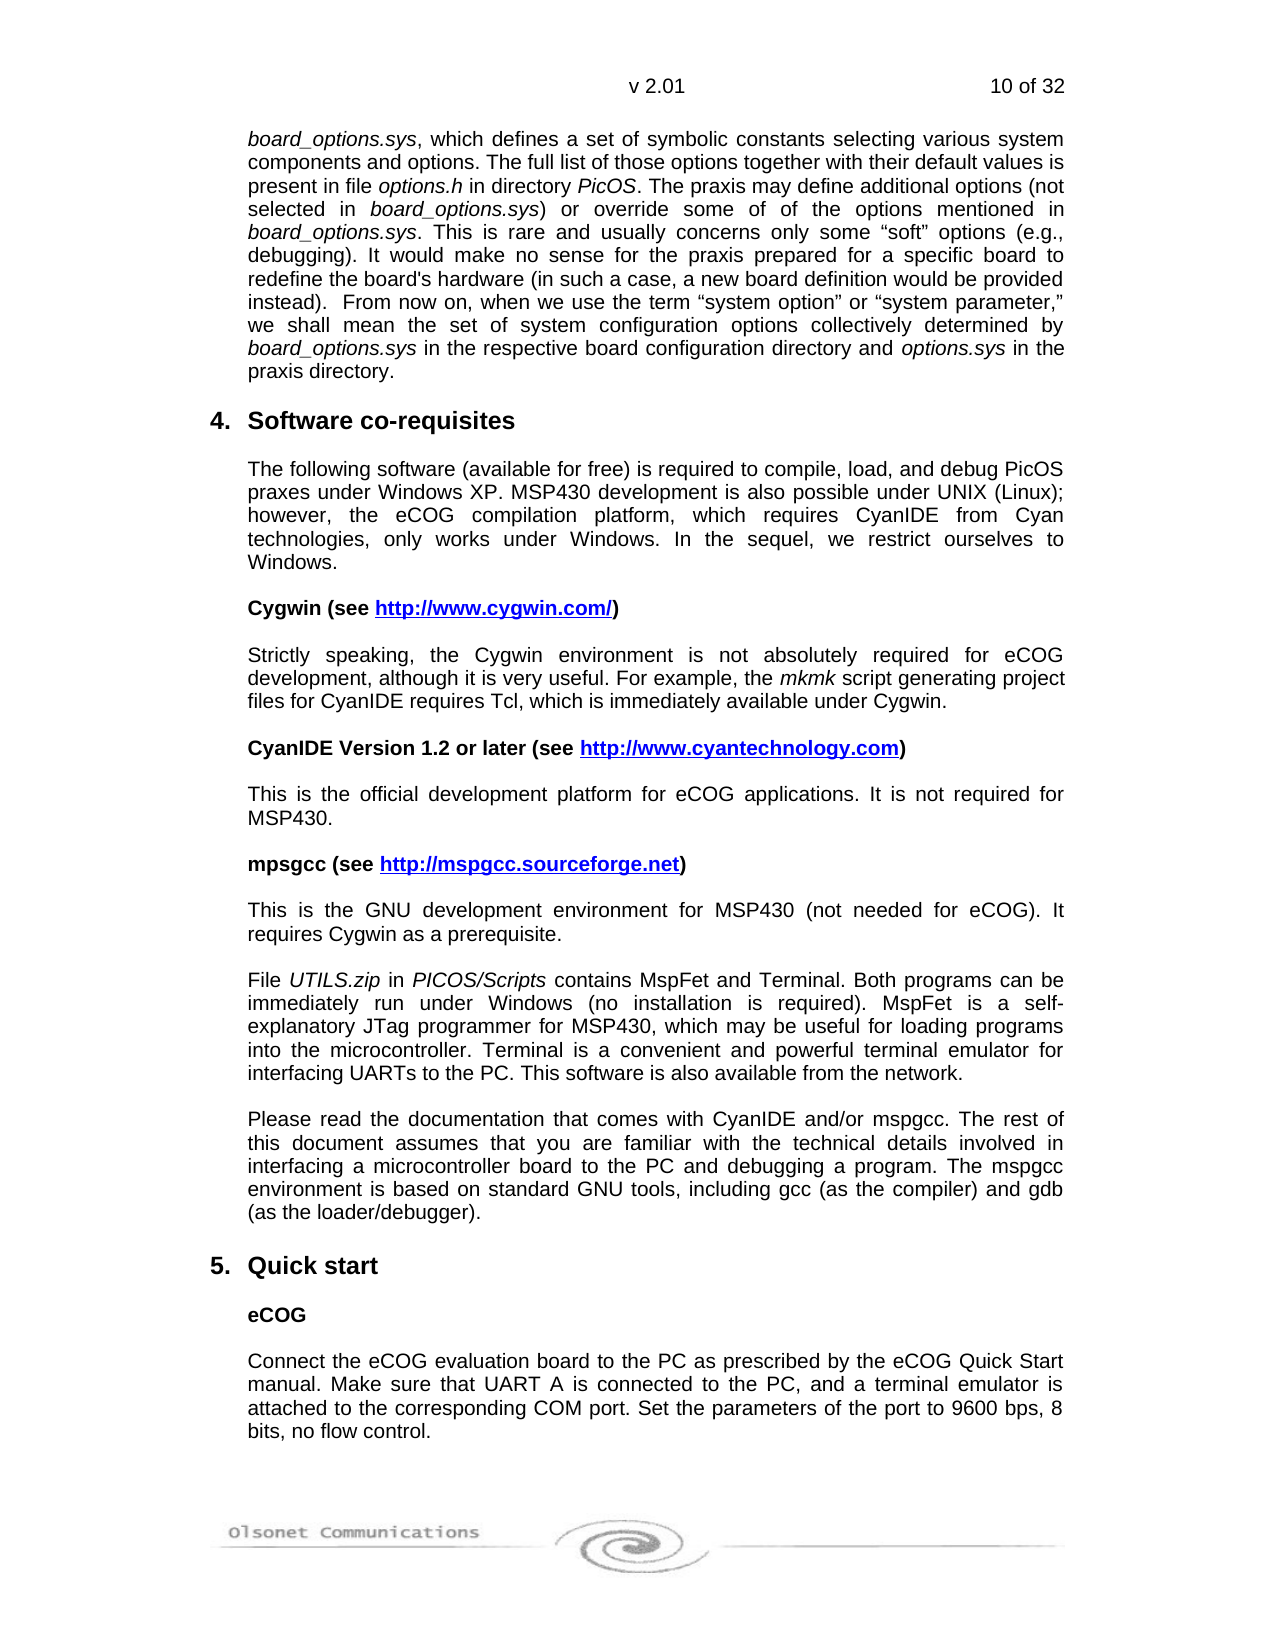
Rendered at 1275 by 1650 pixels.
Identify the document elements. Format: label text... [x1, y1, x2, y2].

picture [210, 1504, 1065, 1596]
text This is the GNU development environment for MSP430 (not needed for eCOG). It requires Cygwin as a prerequisite. [247, 899, 1065, 945]
text The following software (available for free) is required to compile, load, and debug PicOS praxes under Windows XP. MSP430 development is also possible under UNIX (Linux); however, the eCOG compilation platform, which requires CyanIDE from Cyan technologies, only works under Windows. In the sequel, we restrict ourselves to Windows. [247, 458, 1065, 574]
subtitle Software co-requisites [210, 406, 1065, 434]
subtitle Quick start [210, 1252, 1065, 1280]
text File UTILS.zip in PICOS/Scripts contains MspFet and Terminal. Both programs can be immediately run under Windows (no installation is required). MspFet is a self-explanatory JTag programmer for MSP430, which may be useful for loading programs into the microcontroller. Terminal is a convenient and powerful terminal emulator for interfacing UARTs to the PC. This software is also available from the network. [247, 969, 1065, 1085]
text Strictly speaking, the Cygwin environment is not absolutely required for eCOG development, although it is very useful. For example, the mkmk script generating project files for CyanIDE requires Tcl, which is immediately available under Cygwin. [247, 643, 1065, 713]
text CyanIDE Version 1.2 or later (see http://www.cyantechnology.com) [247, 736, 1065, 759]
text eCOG [247, 1303, 1065, 1326]
text Connect the eCOG evaluation board to the PC as prescribed by the eCOG Quick Start manual. Make sure that UART A is connected to the PC, and a terminal emulator is attached to the corresponding COM port. Set the parameters of the port to 9600 bps, 8 bits, no flow control. [247, 1350, 1065, 1443]
text mpsgcc (see http://mspgcc.sourceforge.net) [247, 852, 1065, 876]
text Please read the documentation that comes with CyanIDE and/or mspgcc. The rest of this document assumes that you are familiar with the technical details involved in interfacing a microcontroller board to the PC and debugging a program. The mspgcc environment is based on standard GNU tools, including gcc (as the compiler) and gdb (as the loader/debugger). [247, 1108, 1065, 1224]
text Cygwin (see http://www.cygwin.com/) [247, 597, 1065, 620]
text This is the official development platform for eCOG applications. It is not required for MSP430. [247, 783, 1065, 829]
text board_options.sys, which defines a set of symbolic constants selecting various system components and options. The full list of those options together with their default values is present in file options.h in directory PicOS. The praxis may define additional options (not selected in board_options.sys) or override some of of the options mentioned in board_options.sys. This is rare and usually concerns only some “soft” options (e.g., debugging). It would make no sense for the praxis prepared for a specific board to redefine the board's hardware (in such a case, a new board definition would be provided instead). From now on, when we use the term “system option” or “system parameter,” we shall mean the set of system configuration options collectively determined by board_options.sys in the respective board configuration directory and options.sys in the praxis directory. [248, 128, 1065, 383]
